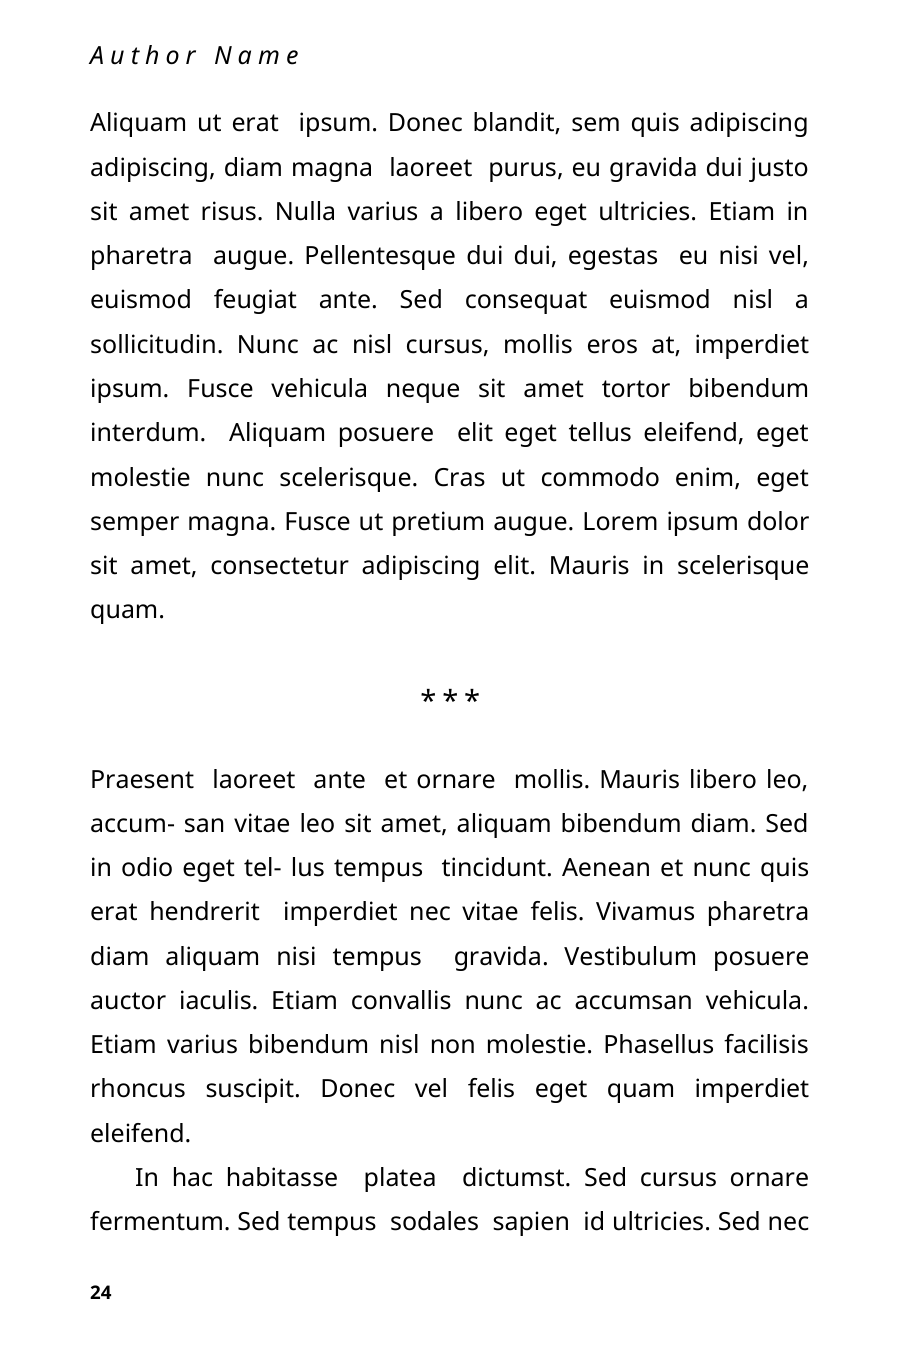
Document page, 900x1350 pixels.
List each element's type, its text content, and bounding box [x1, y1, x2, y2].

text Praesent laoreet ante et ornare mollis. Mauris libero leo, accum- san vitae leo sit amet, aliquam bibendum diam. Sed in odio eget tel- lus tempus tincidunt. Aenean et nunc quis erat hendrerit imperdiet nec vitae felis. Vivamus pharetra diam aliquam nisi tempus gravida. Vestibulum posuere auctor iaculis. Etiam convallis nunc ac accumsan vehicula. Etiam varius bibendum nisl non molestie. Phasellus facilisis rhoncus suscipit. Donec vel felis eget quam imperdiet eleifend. [90, 761, 810, 1149]
text Aliquam ut erat ipsum. Donec blandit, sem quis adipiscing adipiscing, diam magna laoreet purus, eu gravida dui justo sit amet risus. Nulla varius a libero eget ultricies. Etiam in pharetra augue. Pellentesque dui dui, egestas eu nisi vel, euismod feugiat ante. Sed consequat euismod nisl a sollicitudin. Nunc ac nisl cursus, mollis eros at, imperdiet ipsum. Fusce vehicula neque sit amet tortor bibendum interdum. Aliquam posuere elit eget tellus eleifend, eget molestie nunc scelerisque. Cras ut commodo enim, eget semper magna. Fusce ut pretium augue. Lorem ipsum dolor sit amet, consectetur adipiscing elit. Mauris in scelerisque quam. [90, 105, 810, 626]
text *** [90, 681, 810, 720]
text In hac habitasse platea dictumst. Sed cursus ornare fermentum. Sed tempus sodales sapien id ultricies. Sed nec [90, 1160, 810, 1238]
